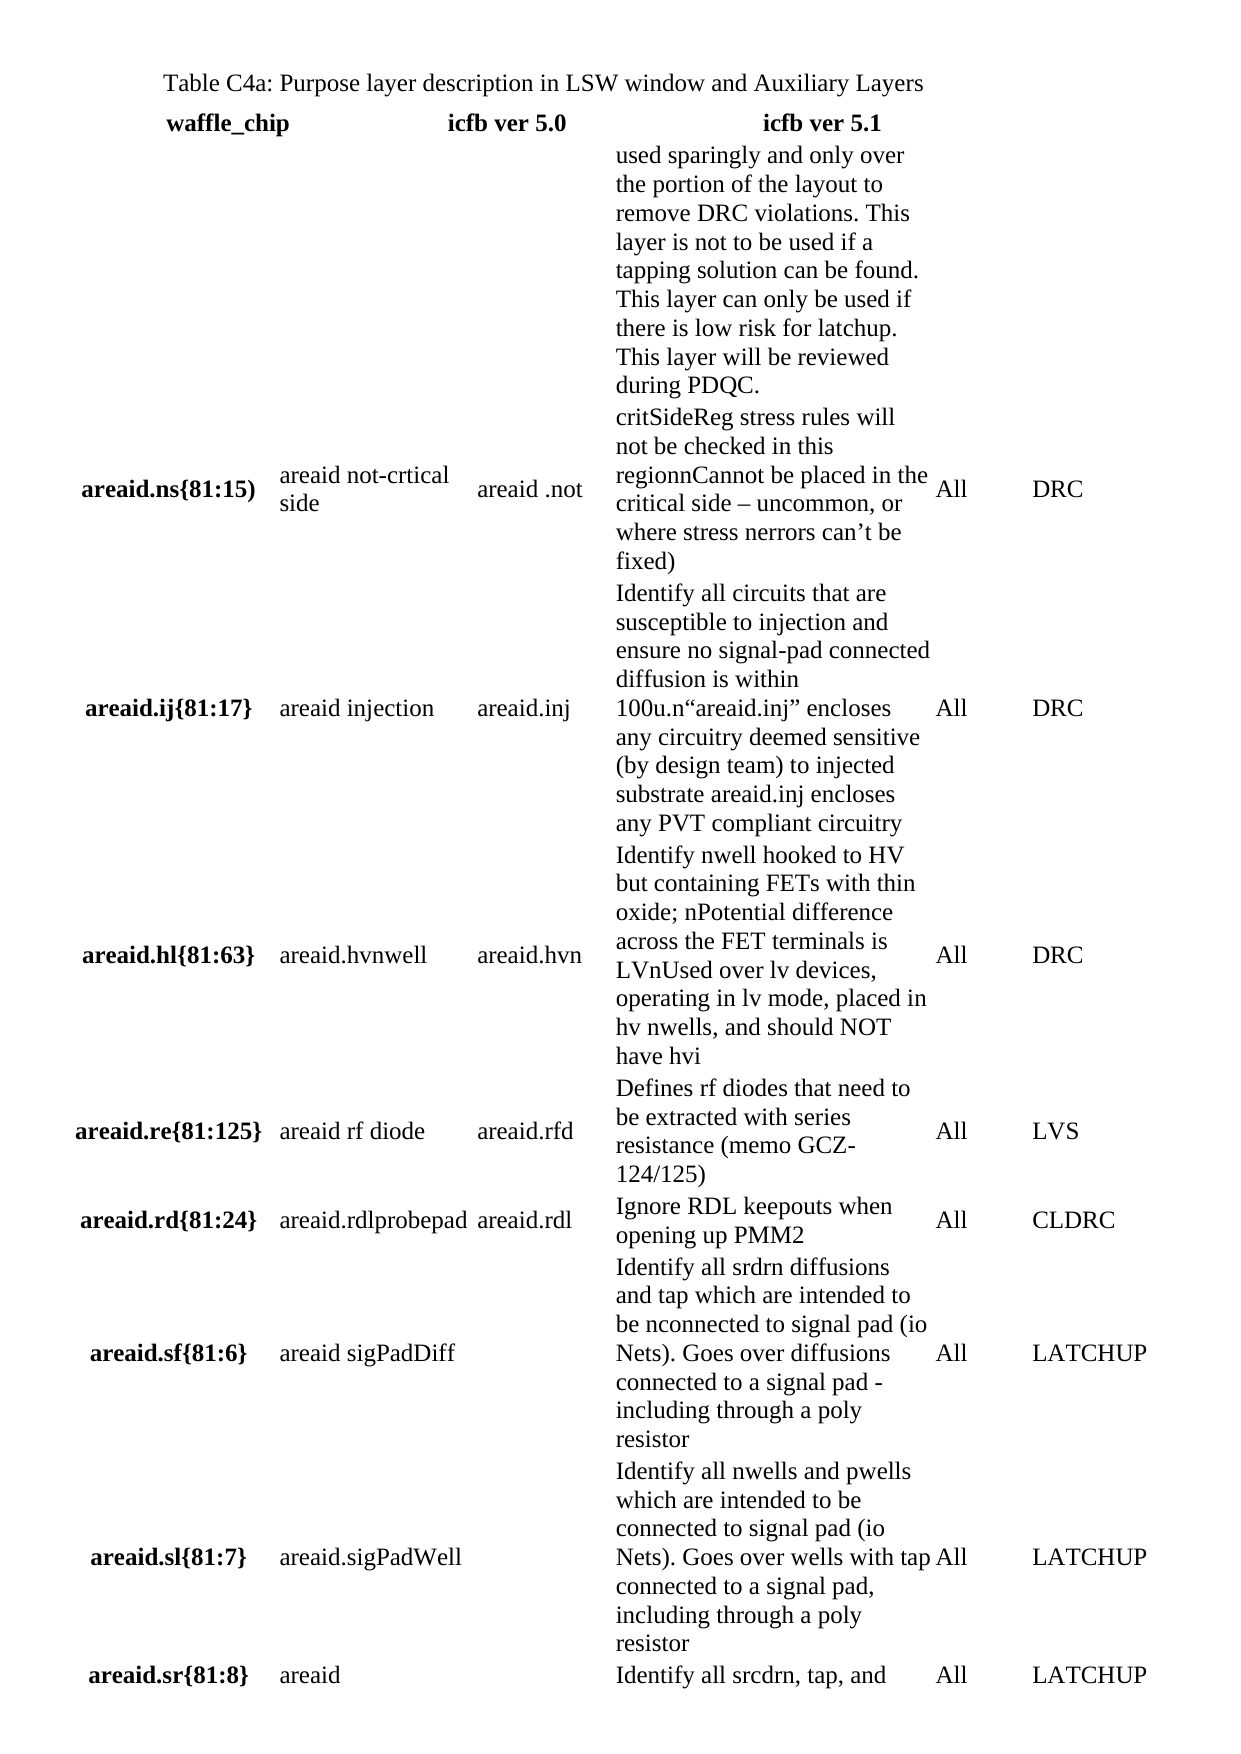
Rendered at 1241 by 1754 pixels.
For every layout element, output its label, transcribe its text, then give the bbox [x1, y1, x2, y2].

table_cell All [934, 401, 1031, 576]
table_cell All [934, 576, 1031, 838]
table_cell areaid.hvn [475, 838, 614, 1071]
table_cell areaid.hl{81:63} [59, 838, 278, 1071]
table_cell All [934, 1250, 1031, 1454]
table_cell [475, 1250, 614, 1454]
table_cell LVS [1031, 1071, 1181, 1189]
table_cell Identify all srdrn diffusions and tap which are intended to be nconnected to signal pad (io Nets). Goes over diffusions connected to a signal pad - including through a poly resistor [614, 1250, 934, 1454]
table_cell LATCHUP [1031, 1659, 1181, 1691]
table_cell icfb ver 5.0 [397, 107, 617, 139]
table_cell [475, 139, 614, 401]
table_cell areaid.hvnwell [278, 838, 475, 1071]
table_cell areaid .not [475, 401, 614, 576]
table_cell areaid.rfd [475, 1071, 614, 1189]
table_cell All [934, 1454, 1031, 1659]
table_cell LATCHUP [1031, 1250, 1181, 1454]
table_cell icfb ver 5.1 [617, 107, 1027, 139]
table_cell All [934, 1659, 1031, 1691]
table_cell LATCHUP [1031, 1454, 1181, 1659]
table_cell [475, 1659, 614, 1691]
table_cell areaid.sf{81:6} [59, 1250, 278, 1454]
table_cell All [934, 838, 1031, 1071]
table_cell critSideReg stress rules will not be checked in this regionnCannot be placed in the critical side – uncommon, or where stress nerrors can’t be fixed) [614, 401, 934, 576]
table_cell Defines rf diodes that need to be extracted with series resistance (memo GCZ-124/125) [614, 1071, 934, 1189]
table_cell [278, 139, 475, 401]
table_cell All [934, 1189, 1031, 1250]
table_cell areaid [278, 1659, 475, 1691]
table_cell CLDRC [1031, 1189, 1181, 1250]
table_header Table C4a: Purpose layer description in LSW window and Auxiliary Layers [59, 59, 1027, 107]
table_cell areaid.rdlprobepad [278, 1189, 475, 1250]
table_cell areaid.sr{81:8} [59, 1659, 278, 1691]
table_cell areaid sigPadDiff [278, 1250, 475, 1454]
table_cell [1031, 107, 1181, 139]
table_cell areaid.inj [475, 576, 614, 838]
table_cell Identify nwell hooked to HV but containing FETs with thin oxide; nPotential difference across the FET terminals is LVnUsed over lv devices, operating in lv mode, placed in hv nwells, and should NOT have hvi [614, 838, 934, 1071]
table_cell areaid.ns{81:15) [59, 401, 278, 576]
table_cell Ignore RDL keepouts when opening up PMM2 [614, 1189, 934, 1250]
table_cell [934, 139, 1031, 401]
table_cell used sparingly and only over the portion of the layout to remove DRC violations. This layer is not to be used if a tapping solution can be found. This layer can only be used if there is low risk for latchup. This layer will be reviewed during PDQC. [614, 139, 934, 401]
table_cell waffle_chip [59, 107, 397, 139]
table_cell areaid injection [278, 576, 475, 838]
table_cell [59, 139, 278, 401]
table_cell areaid.rdl [475, 1189, 614, 1250]
table_cell DRC [1031, 838, 1181, 1071]
table_cell Identify all circuits that are susceptible to injection and ensure no signal-pad connected diffusion is within 100u.n“areaid.inj” encloses any circuitry deemed sensitive (by design team) to injected substrate areaid.inj encloses any PVT compliant circuitry [614, 576, 934, 838]
table_cell [1031, 139, 1181, 401]
table_cell Identify all nwells and pwells which are intended to be connected to signal pad (io Nets). Goes over wells with tap connected to a signal pad, including through a poly resistor [614, 1454, 934, 1659]
table_cell Identify all srcdrn, tap, and [614, 1659, 934, 1691]
table_cell areaid not-crtical side [278, 401, 475, 576]
table_cell areaid.re{81:125} [59, 1071, 278, 1189]
table_cell DRC [1031, 401, 1181, 576]
table_header [1031, 59, 1181, 107]
table_cell All [934, 1071, 1031, 1189]
table_cell DRC [1031, 576, 1181, 838]
table_cell areaid.rd{81:24} [59, 1189, 278, 1250]
table_cell areaid.ij{81:17} [59, 576, 278, 838]
table_cell areaid rf diode [278, 1071, 475, 1189]
table_cell [475, 1454, 614, 1659]
table_cell areaid.sl{81:7} [59, 1454, 278, 1659]
table_cell areaid.sigPadWell [278, 1454, 475, 1659]
